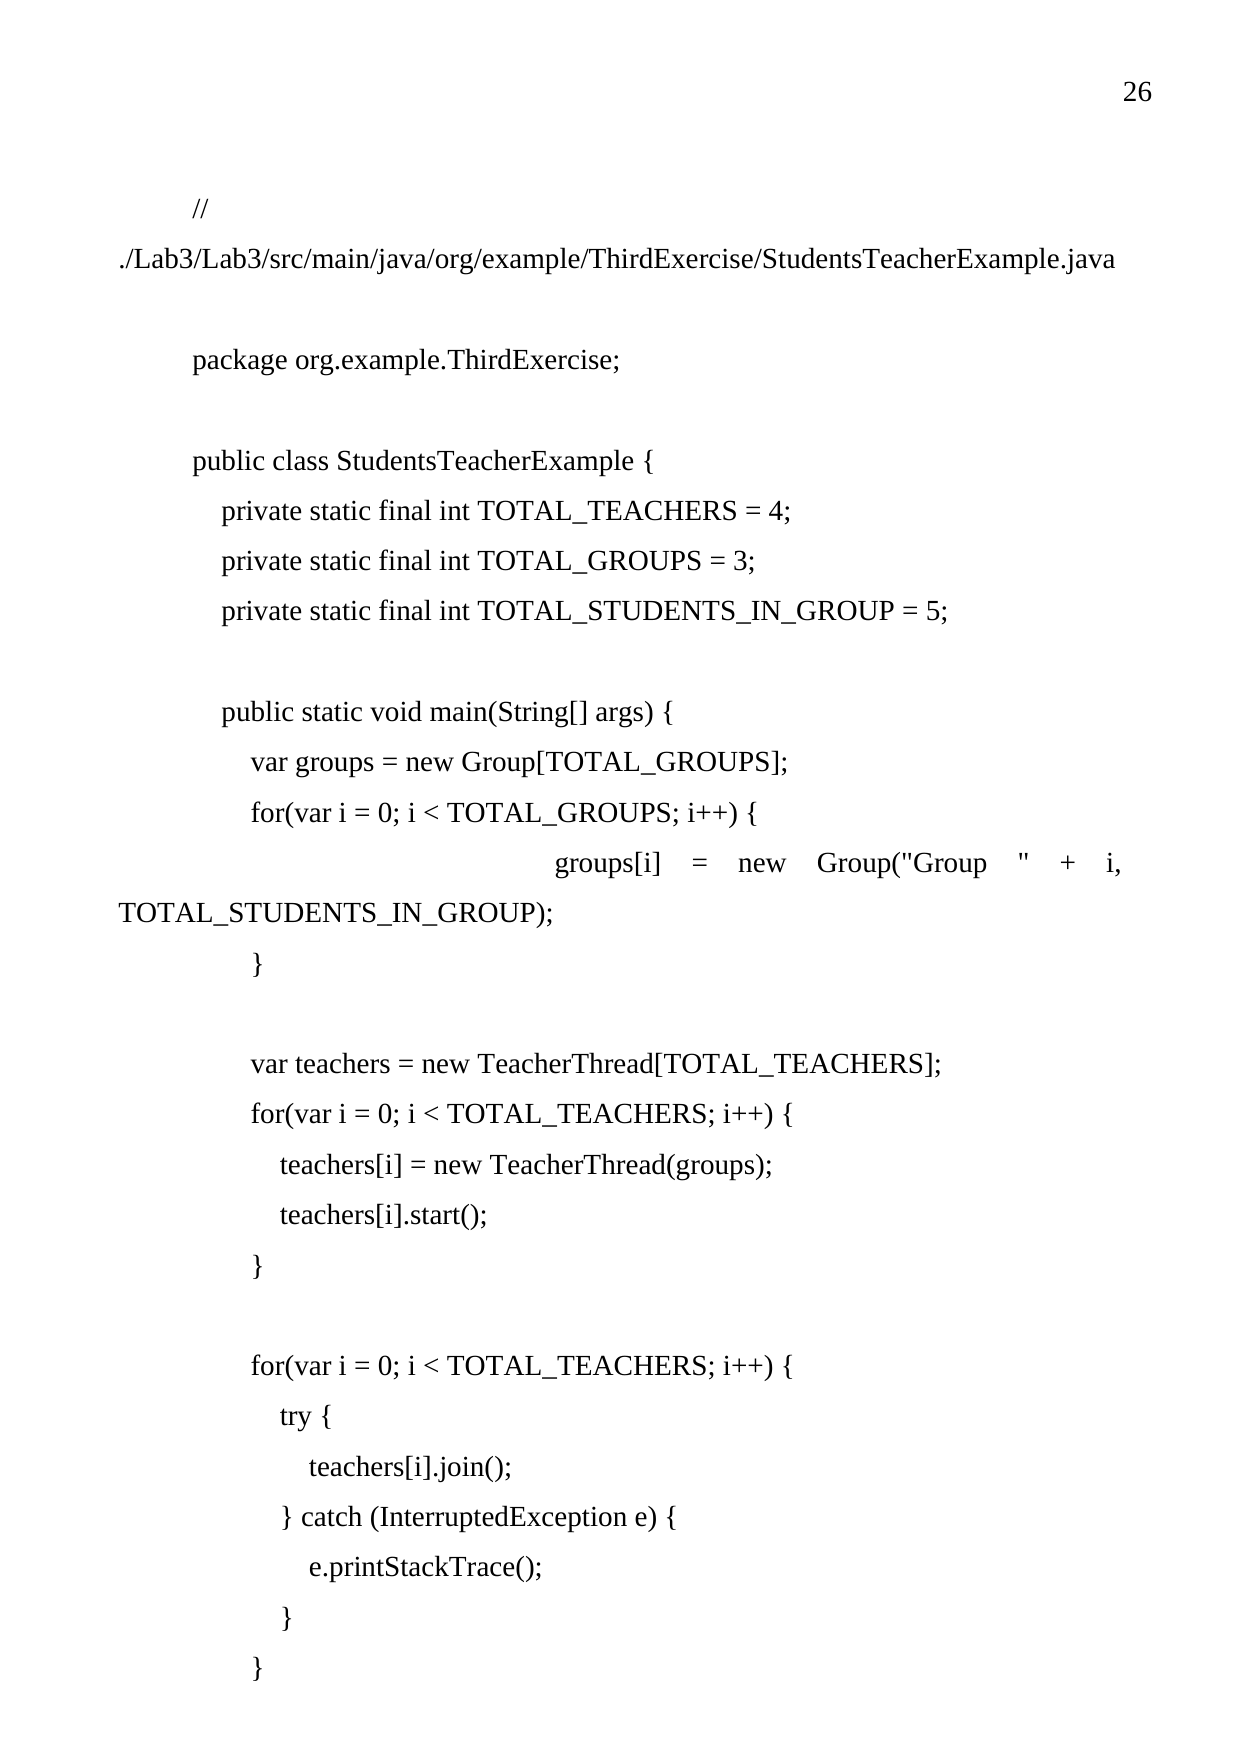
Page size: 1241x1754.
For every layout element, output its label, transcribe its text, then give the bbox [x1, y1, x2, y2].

text private static final int TOTAL_GROUPS = 3; [118, 543, 1122, 577]
text } [118, 946, 1122, 979]
text groups[i] = new Group("Group " + i, TOTAL_STUDENTS_IN_GROUP); [118, 845, 1122, 929]
text e.printStackTrace(); [118, 1549, 1122, 1583]
text } [118, 1650, 1122, 1684]
text for(var i = 0; i < TOTAL_TEACHERS; i++) { [118, 1348, 1122, 1382]
text teachers[i].start(); [118, 1197, 1122, 1231]
text public static void main(String[] args) { [118, 694, 1122, 728]
text package org.example.ThirdExercise; [118, 342, 1122, 376]
text } catch (InterruptedException e) { [118, 1499, 1122, 1533]
text private static final int TOTAL_TEACHERS = 4; [118, 493, 1122, 526]
text } [118, 1600, 1122, 1633]
text // ./Lab3/Lab3/src/main/java/org/example/ThirdExercise/StudentsTeacherExample.java [118, 191, 1122, 275]
text public class StudentsTeacherExample { [118, 443, 1122, 476]
text var groups = new Group[TOTAL_GROUPS]; [118, 744, 1122, 778]
text for(var i = 0; i < TOTAL_GROUPS; i++) { [118, 795, 1122, 828]
text try { [118, 1398, 1122, 1432]
text teachers[i].join(); [118, 1449, 1122, 1482]
text for(var i = 0; i < TOTAL_TEACHERS; i++) { [118, 1097, 1122, 1130]
text } [118, 1248, 1122, 1281]
text var teachers = new TeacherThread[TOTAL_TEACHERS]; [118, 1046, 1122, 1080]
text private static final int TOTAL_STUDENTS_IN_GROUP = 5; [118, 593, 1122, 627]
text teachers[i] = new TeacherThread(groups); [118, 1147, 1122, 1181]
